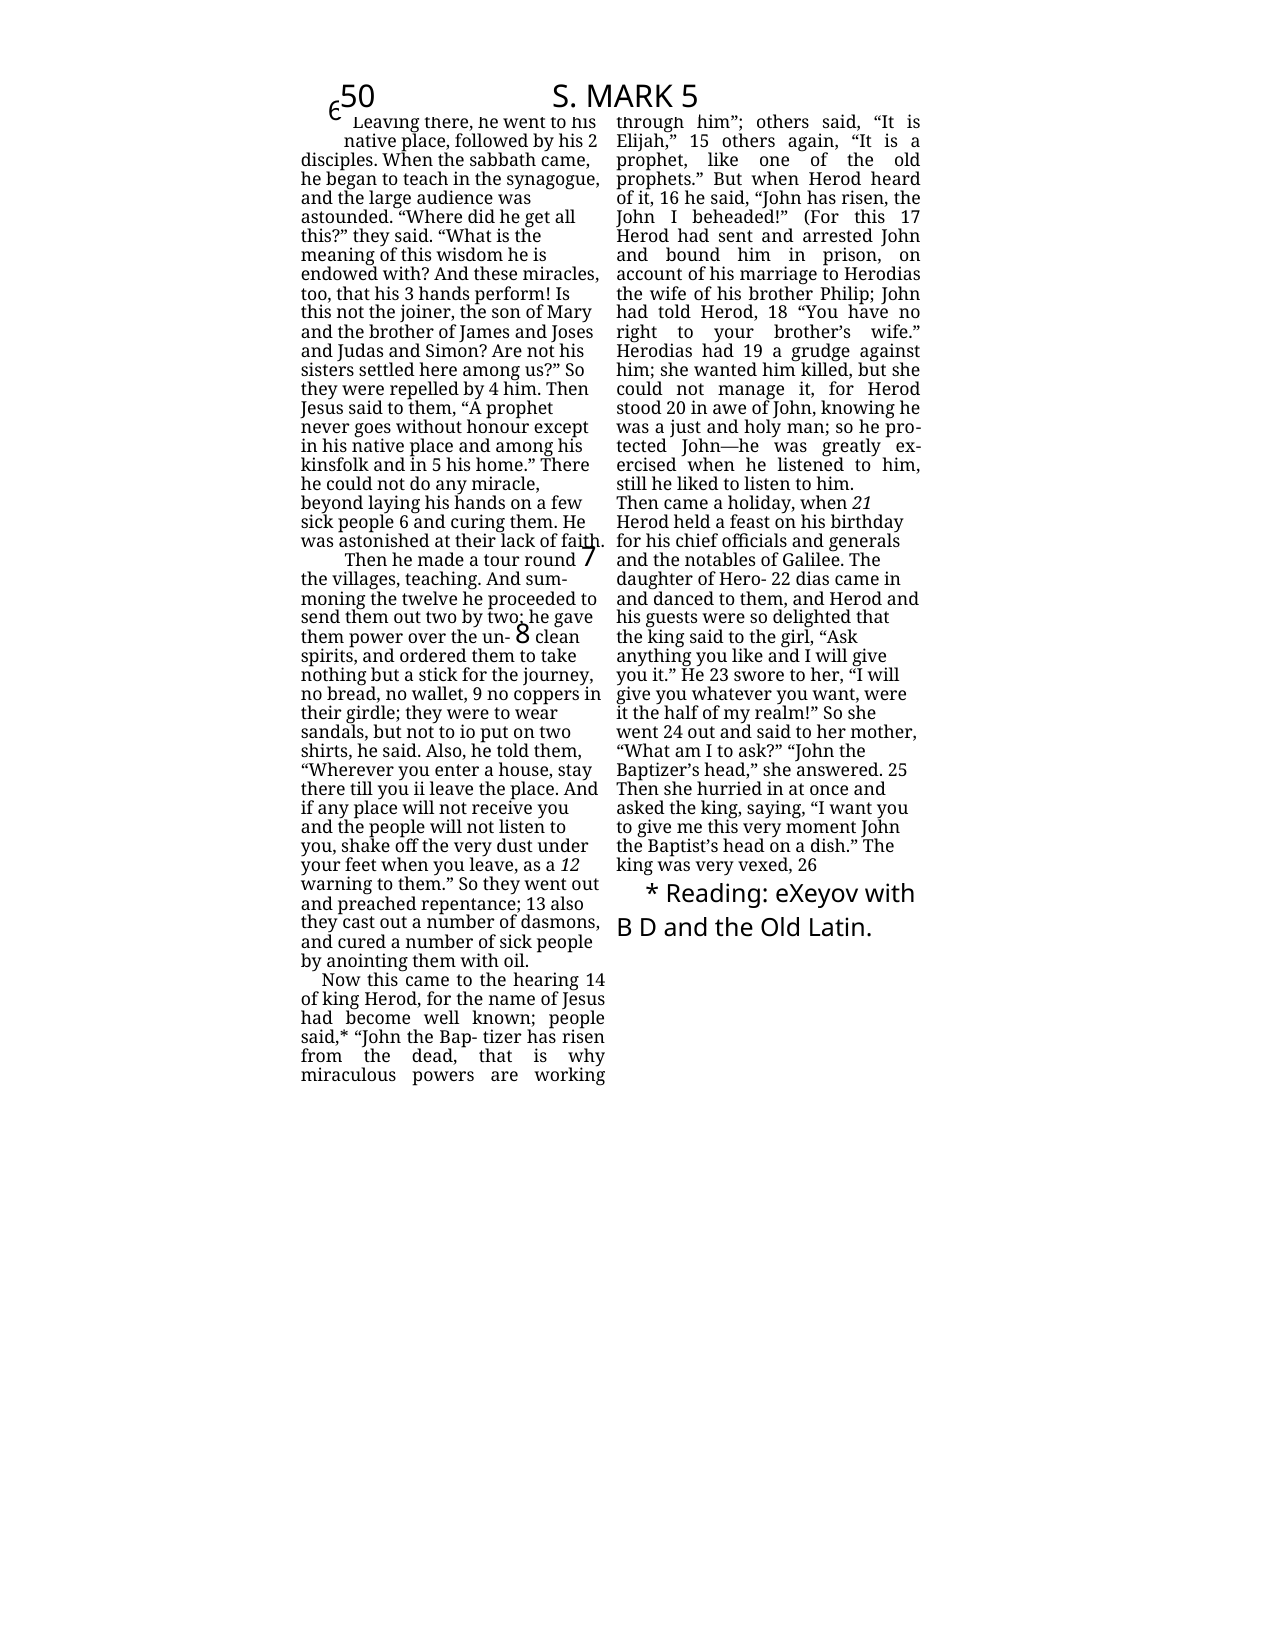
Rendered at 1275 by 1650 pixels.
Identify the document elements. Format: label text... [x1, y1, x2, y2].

text 6 Leaving there, he went to his native place, followed by his 2 disciples. When the sabbath came, he began to teach in the synagogue, and the large audi­ence was astounded. “Where did he get all this?” they said. “What is the meaning of this wisdom he is endowed with? And these miracles, too, that his 3 hands perform! Is this not the joiner, the son of Mary and the brother of James and Joses and Judas and Simon? Are not his sisters settled here among us?” So they were repelled by 4 him. Then Jesus said to them, “A prophet never goes without honour except in his native place and among his kinsfolk and in 5 his home.” There he could not do any miracle, beyond laying his hands on a few sick people 6 and curing them. He was aston­ished at their lack of faith. [301, 113, 605, 552]
text * Reading: eXeyov with B D and the Old Latin. [616, 876, 921, 944]
text Now this came to the hearing 14 of king Herod, for the name of Jesus had become well known; people said,* “John the Bap- tizer has risen from the dead, that is why miraculous powers are working [301, 971, 605, 1085]
text Then came a holiday, when 21 Herod held a feast on his birth­day for his chief officials and generals and the notables of Galilee. The daughter of Hero- 22 dias came in and danced to them, and Herod and his guests were so delighted that the king said to the girl, “Ask anything you like and I will give you it.” He 23 swore to her, “I will give you whatever you want, were it the half of my realm!” So she went 24 out and said to her mother, “What am I to ask?” “John the Baptizer’s head,” she answered. 25 Then she hurried in at once and asked the king, saying, “I want you to give me this very moment John the Baptist’s head on a dish.” The king was very vexed, 26 [616, 494, 921, 876]
text through him”; others said, “It is Elijah,” 15 others again, “It is a prophet, like one of the old prophets.” But when Herod heard of it, 16 he said, “John has risen, the John I beheaded!” (For this 17 Herod had sent and arrested John and bound him in prison, on account of his marriage to Herodias the wife of his brother Philip; John had told Herod, 18 “You have no right to your brother’s wife.” Herodias had 19 a grudge against him; she wanted him killed, but she could not manage it, for Herod stood 20 in awe of John, knowing he was a just and holy man; so he pro­tected John—he was greatly ex­ercised when he listened to him, still he liked to listen to him. [616, 113, 921, 494]
text Then he made a tour round 7 the villages, teaching. And sum­moning the twelve he proceeded to send them out two by two; he gave them power over the un- 8 clean spirits, and ordered them to take nothing but a stick for the journey, no bread, no wallet, 9 no coppers in their girdle; they were to wear sandals, but not to io put on two shirts, he said. Also, he told them, “Wherever you en­ter a house, stay there till you ii leave the place. And if any place will not receive you and the people will not listen to you, shake off the very dust under your feet when you leave, as a 12 warning to them.” So they went out and preached repentance; 13 also they cast out a number of dasmons, and cured a number of sick people by anointing them with oil. [301, 552, 605, 971]
